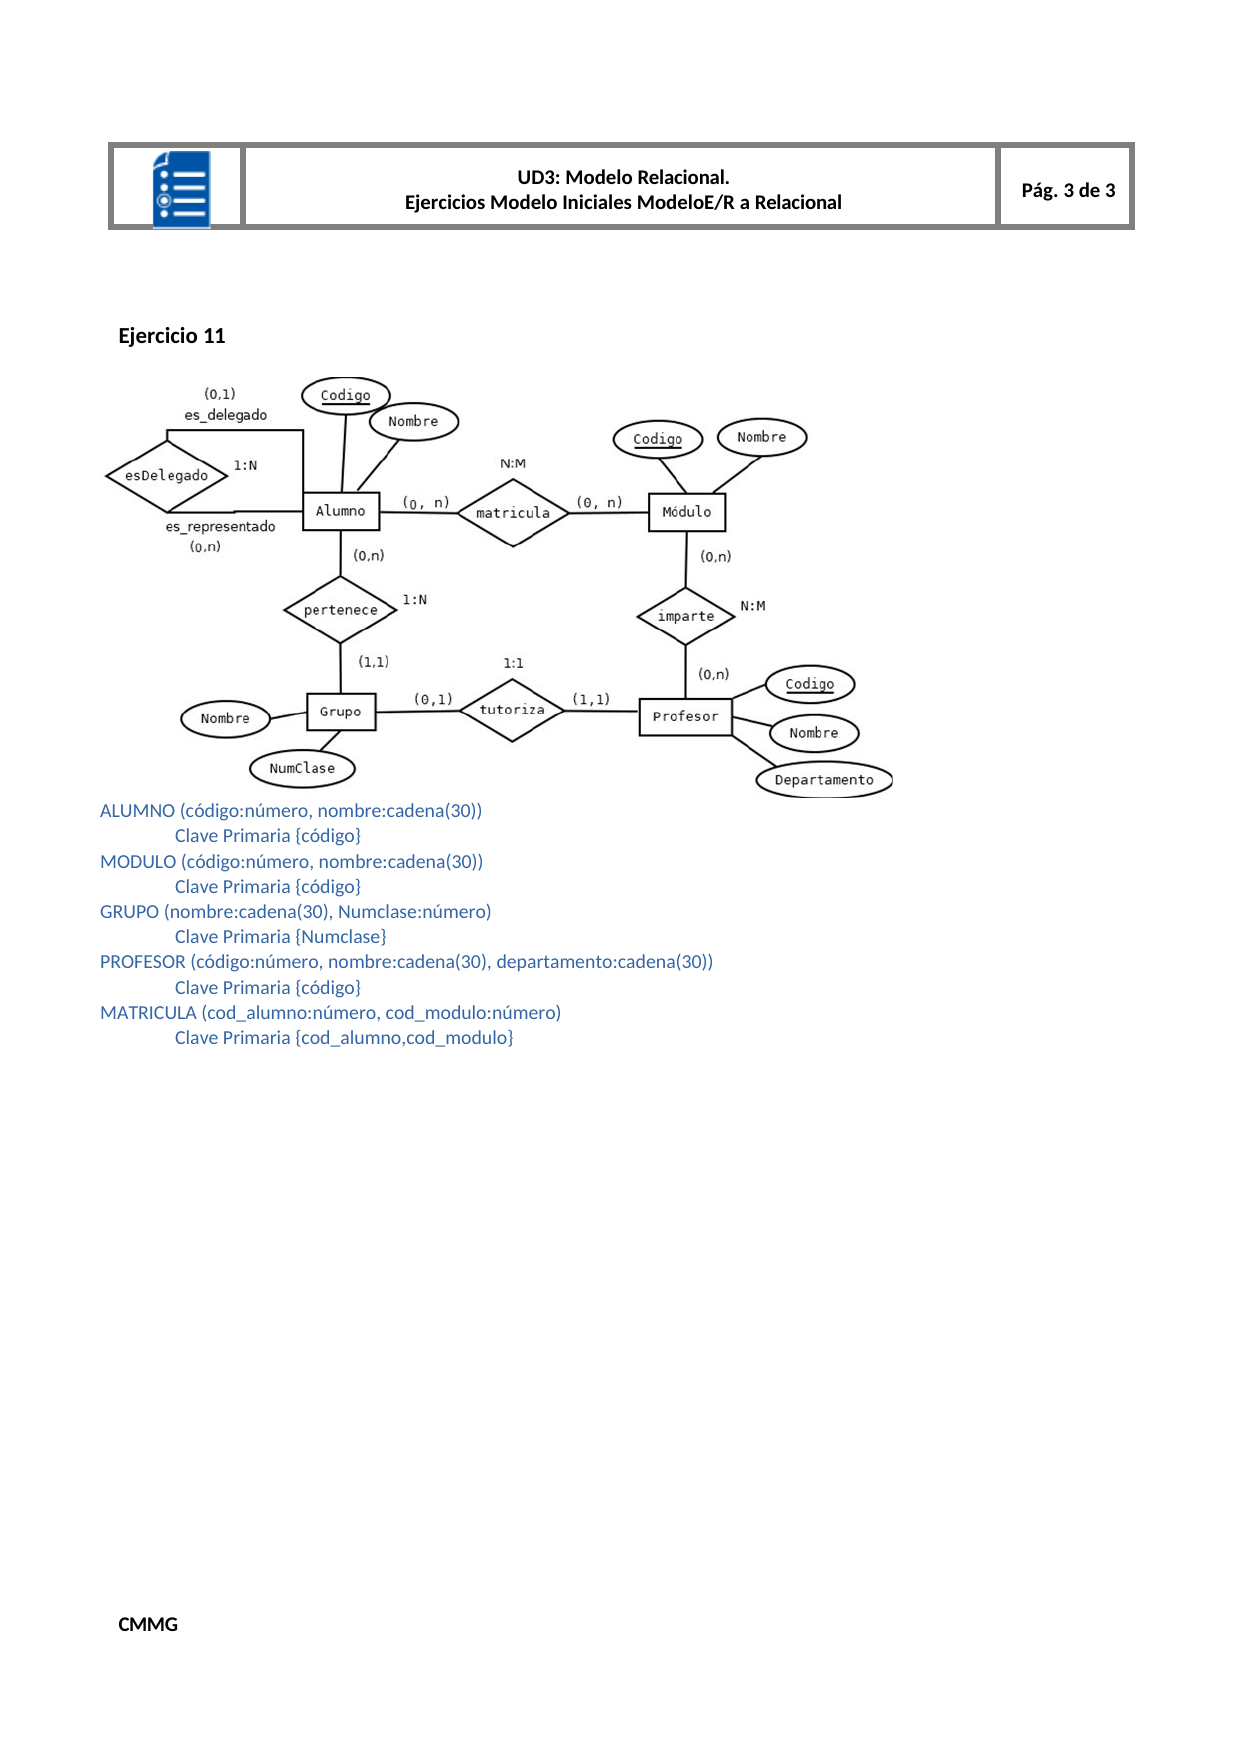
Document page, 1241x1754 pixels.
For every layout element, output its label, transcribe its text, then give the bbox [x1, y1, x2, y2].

text Clave Primaria {código} [100, 975, 1148, 999]
text Clave Primaria {cod_alumno,cod_modulo} [100, 1025, 1148, 1049]
text ALUMNO (código:número, nombre:cadena(30)) [100, 375, 1148, 822]
text MODULO (código:número, nombre:cadena(30)) [100, 849, 1148, 873]
text Clave Primaria {Numclase} [100, 924, 1148, 948]
text GRUPO (nombre:cadena(30), Numclase:número) [100, 899, 1148, 923]
text Clave Primaria {código} [100, 823, 1148, 848]
picture [152, 151, 211, 229]
text Clave Primaria {código} [100, 874, 1148, 898]
text Ejercicio 11 [118, 321, 1148, 349]
text MATRICULA (cod_alumno:número, cod_modulo:número) [100, 1000, 1148, 1024]
text PROFESOR (código:número, nombre:cadena(30), departamento:cadena(30)) [100, 949, 1148, 974]
